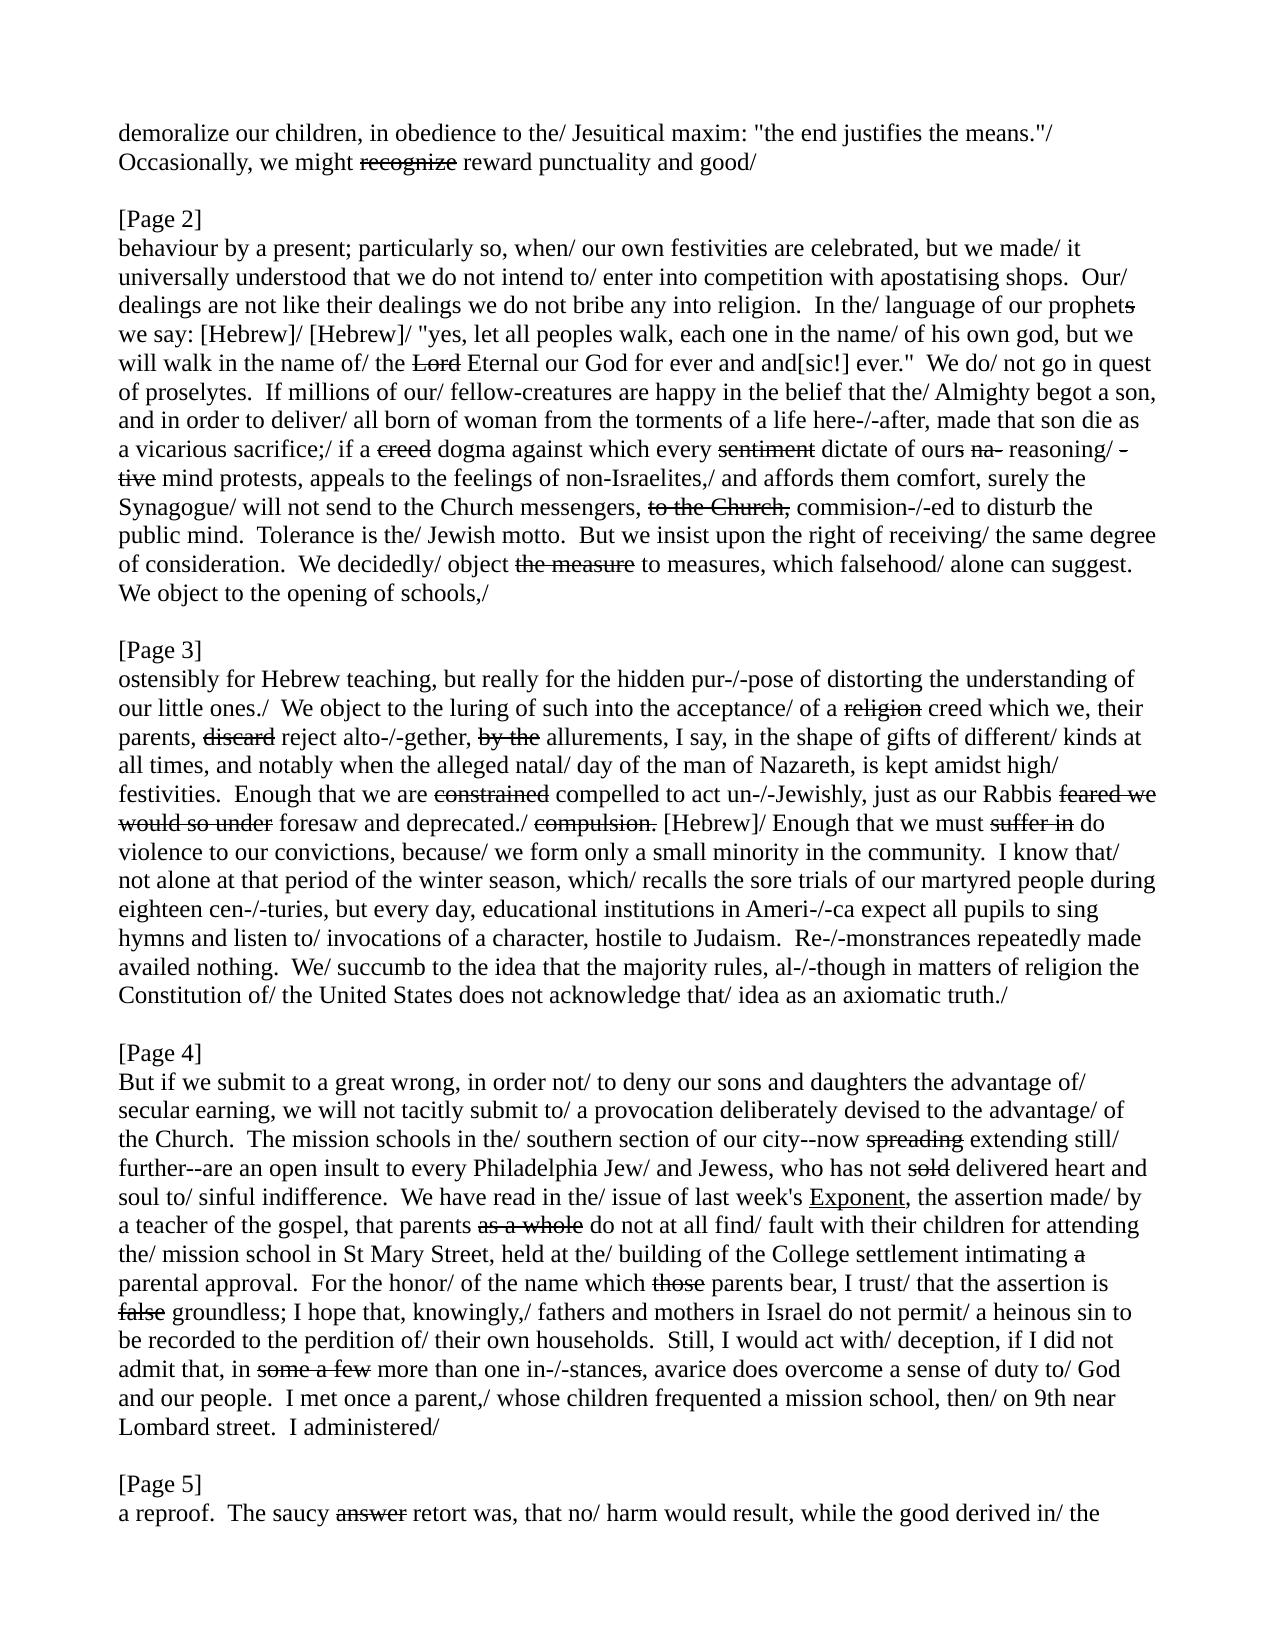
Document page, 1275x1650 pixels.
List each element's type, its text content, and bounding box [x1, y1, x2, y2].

text But if we submit to a great wrong, in order not/ to deny our sons and daughters the advantage of/ secular earning, we will not tacitly submit to/ a provocation deliberately devised to the advantage/ of the Church. The mission schools in the/ southern section of our city--now spreading extending still/ further--are an open insult to every Philadelphia Jew/ and Jewess, who has not sold delivered heart and soul to/ sinful indifference. We have read in the/ issue of last week's Exponent, the assertion made/ by a teacher of the gospel, that parents as a whole do not at all find/ fault with their children for attending the/ mission school in St Mary Street, held at the/ building of the College settlement intimating a parental approval. For the honor/ of the name which those parents bear, I trust/ that the assertion is false groundless; I hope that, knowingly,/ fathers and mothers in Israel do not permit/ a heinous sin to be recorded to the perdition of/ their own households. Still, I would act with/ deception, if I did not admit that, in some a few more than one in-/-stances, avarice does overcome a sense of duty to/ God and our people. I met once a parent,/ whose children frequented a mission school, then/ on 9th near Lombard street. I administered/ [118, 1067, 1157, 1441]
text behaviour by a present; particularly so, when/ our own festivities are celebrated, but we made/ it universally understood that we do not intend to/ enter into competition with apostatising shops. Our/ dealings are not like their dealings we do not bribe any into religion. In the/ language of our prophets we say: [Hebrew]/ [Hebrew]/ "yes, let all peoples walk, each one in the name/ of his own god, but we will walk in the name of/ the Lord Eternal our God for ever and and[sic!] ever." We do/ not go in quest of proselytes. If millions of our/ fellow-creatures are happy in the belief that the/ Almighty begot a son, and in order to deliver/ all born of woman from the torments of a life here-/-after, made that son die as a vicarious sacrifice;/ if a creed dogma against which every sentiment dictate of ours na- reasoning/ -tive mind protests, appeals to the feelings of non-Israelites,/ and affords them comfort, surely the Synagogue/ will not send to the Church messengers, to the Church, commision-/-ed to disturb the public mind. Tolerance is the/ Jewish motto. But we insist upon the right of receiving/ the same degree of consideration. We decidedly/ object the measure to measures, which falsehood/ alone can suggest. We object to the opening of schools,/ [118, 233, 1157, 607]
text [Page 5] [118, 1469, 1157, 1498]
text ostensibly for Hebrew teaching, but really for the hidden pur-/-pose of distorting the understanding of our little ones./ We object to the luring of such into the acceptance/ of a religion creed which we, their parents, discard reject alto-/-gether, by the allurements, I say, in the shape of gifts of different/ kinds at all times, and notably when the alleged natal/ day of the man of Nazareth, is kept amidst high/ festivities. Enough that we are constrained compelled to act un-/-Jewishly, just as our Rabbis feared we would so under foresaw and deprecated./ compulsion. [Hebrew]/ Enough that we must suffer in do violence to our convictions, because/ we form only a small minority in the community. I know that/ not alone at that period of the winter season, which/ recalls the sore trials of our martyred people during eighteen cen-/-turies, but every day, educational institutions in Ameri-/-ca expect all pupils to sing hymns and listen to/ invocations of a character, hostile to Judaism. Re-/-monstrances repeatedly made availed nothing. We/ succumb to the idea that the majority rules, al-/-though in matters of religion the Constitution of/ the United States does not acknowledge that/ idea as an axiomatic truth./ [118, 664, 1157, 1009]
text [Page 2] [118, 204, 1157, 233]
text demoralize our children, in obedience to the/ Jesuitical maxim: "the end justifies the means."/ Occasionally, we might recognize reward punctuality and good/ [118, 118, 1157, 176]
text [Page 4] [118, 1038, 1157, 1067]
text a reproof. The saucy answer retort was, that no/ harm would result, while the good derived in/ the [118, 1498, 1157, 1527]
text [Page 3] [118, 636, 1157, 664]
